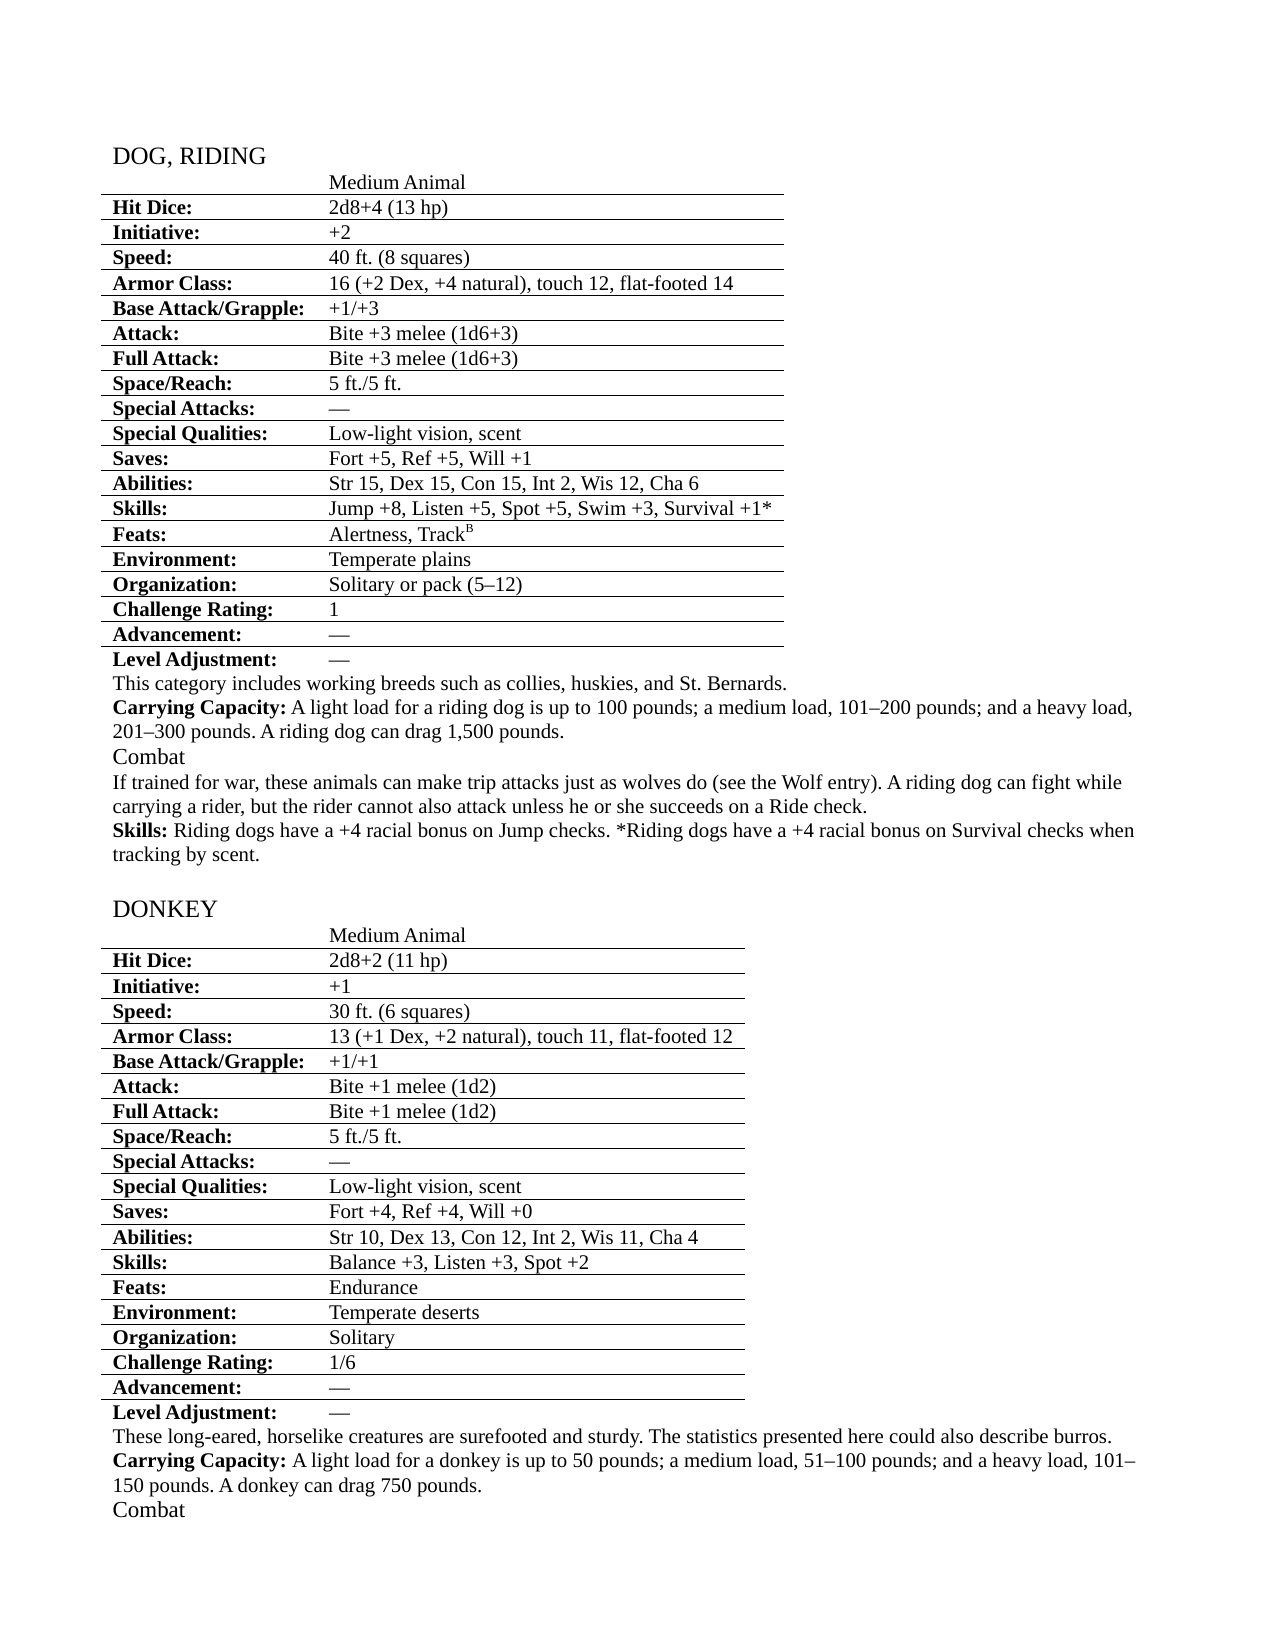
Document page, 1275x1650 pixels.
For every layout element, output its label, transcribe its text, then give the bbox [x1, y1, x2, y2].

table_cell Endurance [318, 1275, 745, 1299]
table_cell — [318, 1375, 745, 1399]
table_cell Feats: [101, 1275, 318, 1299]
table_cell Advancement: [101, 622, 317, 646]
table_cell 40 ft. (8 squares) [318, 245, 784, 269]
text DONKEY [112, 894, 1162, 923]
table_cell — [318, 396, 784, 420]
table_cell 30 ft. (6 squares) [318, 999, 745, 1023]
text If trained for war, these animals can make trip attacks just as wolves do (see the Wolf entry). A riding dog can fight while carrying a rider, but the rider cannot also attack unless he or she succeeds on a Ride check. [112, 769, 1162, 818]
table_cell +1/+3 [318, 296, 784, 319]
table_header [101, 170, 317, 194]
table_cell Fort +4, Ref +4, Will +0 [318, 1200, 745, 1223]
text Combat [112, 743, 1162, 769]
table_cell Bite +1 melee (1d2) [318, 1099, 745, 1123]
table_cell 16 (+2 Dex, +4 natural), touch 12, flat-footed 14 [318, 270, 784, 294]
table_cell Level Adjustment: [101, 1400, 318, 1424]
table_cell Hit Dice: [101, 949, 318, 972]
table_cell Challenge Rating: [101, 1350, 318, 1374]
table_cell Bite +3 melee (1d6+3) [318, 346, 784, 370]
table_cell Special Attacks: [101, 1149, 318, 1173]
table_cell Skills: [101, 496, 317, 520]
table_cell +1 [318, 974, 745, 998]
table_cell 5 ft./5 ft. [318, 1124, 745, 1148]
table_cell 5 ft./5 ft. [318, 371, 784, 395]
table_cell Solitary or pack (5–12) [318, 572, 784, 596]
table_cell — [318, 647, 784, 671]
table_cell Full Attack: [101, 1099, 318, 1123]
text Skills: Riding dogs have a +4 racial bonus on Jump checks. *Riding dogs have a +4 racial bonus on Survival checks when tracking by scent. [112, 818, 1162, 866]
table_cell Hit Dice: [101, 195, 317, 219]
table_cell Jump +8, Listen +5, Spot +5, Swim +3, Survival +1* [318, 496, 784, 520]
table_cell Environment: [101, 1300, 318, 1324]
table_cell Solitary [318, 1325, 745, 1349]
table_cell Str 15, Dex 15, Con 15, Int 2, Wis 12, Cha 6 [318, 471, 784, 495]
table_cell Armor Class: [101, 270, 317, 294]
table_cell Base Attack/Grapple: [101, 1049, 318, 1073]
table_cell Low-light vision, scent [318, 1174, 745, 1198]
table_cell 2d8+2 (11 hp) [318, 949, 745, 972]
table_cell Special Qualities: [101, 1174, 318, 1198]
table_header [101, 923, 318, 947]
table_cell Speed: [101, 245, 317, 269]
table_cell Base Attack/Grapple: [101, 296, 317, 319]
table_cell Armor Class: [101, 1024, 318, 1048]
table_cell Feats: [101, 521, 317, 546]
text This category includes working breeds such as collies, huskies, and St. Bernards. [112, 671, 1162, 695]
table_cell +2 [318, 220, 784, 244]
table_cell Environment: [101, 547, 317, 571]
table_cell Saves: [101, 1200, 318, 1223]
table_cell Temperate plains [318, 547, 784, 571]
text Carrying Capacity: A light load for a riding dog is up to 100 pounds; a medium load, 101–200 pounds; and a heavy load, 201–300 pounds. A riding dog can drag 1,500 pounds. [112, 695, 1162, 743]
table_cell Organization: [101, 1325, 318, 1349]
table_cell +1/+1 [318, 1049, 745, 1073]
text Carrying Capacity: A light load for a donkey is up to 50 pounds; a medium load, 51–100 pounds; and a heavy load, 101–150 pounds. A donkey can drag 750 pounds. [112, 1448, 1162, 1497]
table_cell Full Attack: [101, 346, 317, 370]
table_cell Alertness, TrackB [318, 521, 784, 546]
table_cell Abilities: [101, 471, 317, 495]
text Combat [112, 1497, 1162, 1523]
table_cell Challenge Rating: [101, 597, 317, 621]
table_cell 13 (+1 Dex, +2 natural), touch 11, flat-footed 12 [318, 1024, 745, 1048]
table_cell Bite +1 melee (1d2) [318, 1074, 745, 1098]
table_cell Abilities: [101, 1225, 318, 1249]
text DOG, RIDING [112, 141, 1162, 170]
table_cell Initiative: [101, 220, 317, 244]
table_cell — [318, 622, 784, 646]
table_header Medium Animal [318, 923, 745, 947]
table_cell Str 10, Dex 13, Con 12, Int 2, Wis 11, Cha 4 [318, 1225, 745, 1249]
table_cell 2d8+4 (13 hp) [318, 195, 784, 219]
table_cell Balance +3, Listen +3, Spot +2 [318, 1250, 745, 1274]
table_cell Advancement: [101, 1375, 318, 1399]
table_cell Initiative: [101, 974, 318, 998]
table_cell Space/Reach: [101, 371, 317, 395]
table_cell Temperate deserts [318, 1300, 745, 1324]
table_cell 1/6 [318, 1350, 745, 1374]
table_cell Bite +3 melee (1d6+3) [318, 321, 784, 345]
table_cell 1 [318, 597, 784, 621]
table_cell Space/Reach: [101, 1124, 318, 1148]
table_cell Low-light vision, scent [318, 421, 784, 445]
table_cell Speed: [101, 999, 318, 1023]
table_header Medium Animal [318, 170, 784, 194]
table_cell Organization: [101, 572, 317, 596]
table_cell Special Qualities: [101, 421, 317, 445]
text These long-eared, horselike creatures are surefooted and sturdy. The statistics presented here could also describe burros. [112, 1424, 1162, 1448]
table_cell Fort +5, Ref +5, Will +1 [318, 446, 784, 470]
table_cell Attack: [101, 321, 317, 345]
table_cell Special Attacks: [101, 396, 317, 420]
table_cell Level Adjustment: [101, 647, 317, 671]
table_cell Attack: [101, 1074, 318, 1098]
table_cell Skills: [101, 1250, 318, 1274]
table_cell — [318, 1149, 745, 1173]
table_cell Saves: [101, 446, 317, 470]
table_cell — [318, 1400, 745, 1424]
